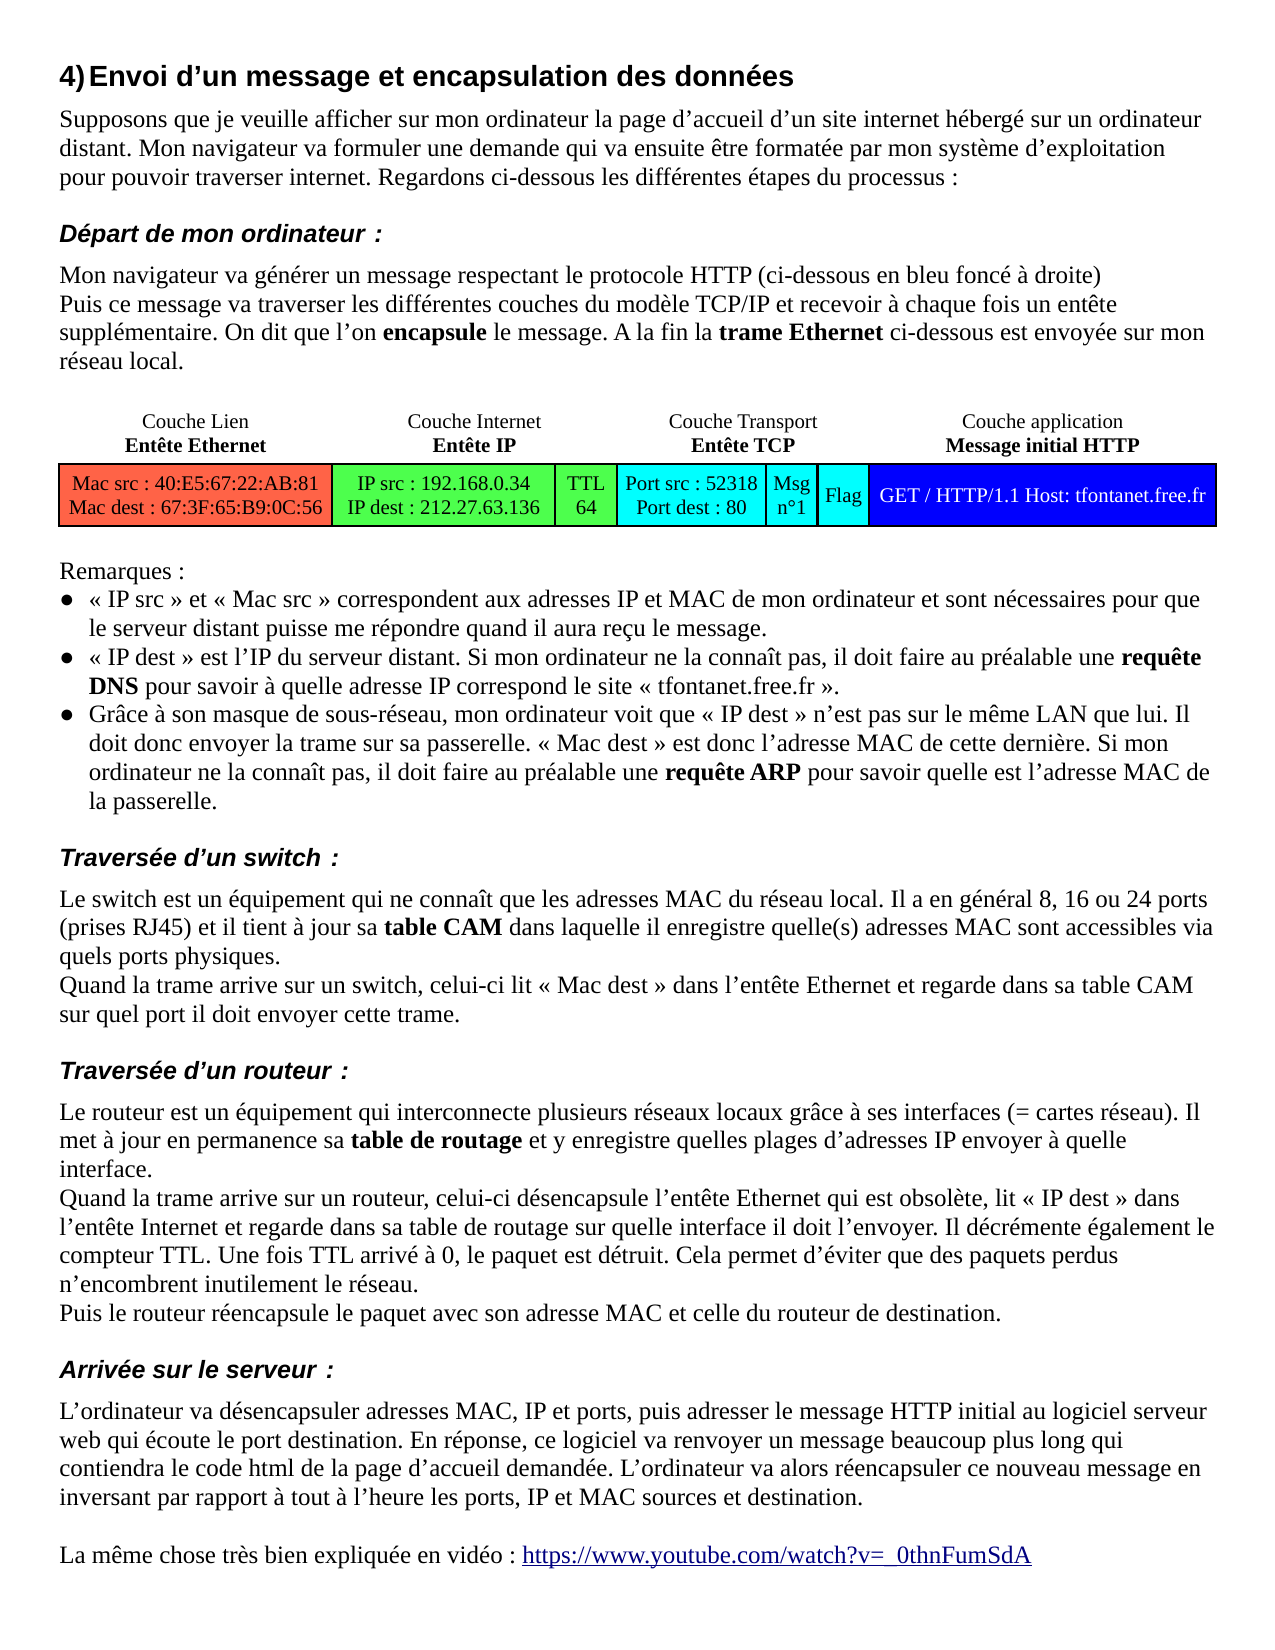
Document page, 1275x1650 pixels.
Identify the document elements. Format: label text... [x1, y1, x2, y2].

list Grâce à son masque de sous-réseau, mon ordinateur voit que « IP dest » n’est pas sur le même LAN que lui. Il doit donc envoyer la trame sur sa passerelle. « Mac dest » est donc l’adresse MAC de cette dernière. Si mon ordinateur ne la connaît pas, il doit faire au préalable une requête ARP pour savoir quelle est l’adresse MAC de la passerelle. [59, 699, 1216, 814]
text Traversée d’un routeur : [59, 1056, 1216, 1085]
text Le switch est un équipement qui ne connaît que les adresses MAC du réseau local. Il a en général 8, 16 ou 24 ports (prises RJ45) et il tient à jour sa table CAM dans laquelle il enregistre quelle(s) adresses MAC sont accessibles via quels ports physiques. [59, 884, 1216, 970]
text Puis le routeur réencapsule le paquet avec son adresse MAC et celle du routeur de destination. [59, 1298, 1216, 1327]
text Remarques : [59, 556, 1216, 584]
text Départ de mon ordinateur : [59, 219, 1216, 248]
table_cell Mac src : 40:E5:67:22:AB:81 Mac dest : 67:3F:65:B9:0C:56 [60, 465, 331, 525]
list « IP src » et « Mac src » correspondent aux adresses IP et MAC de mon ordinateur et sont nécessaires pour que le serveur distant puisse me répondre quand il aura reçu le message. [59, 584, 1216, 642]
table_cell Msg n°1 [767, 465, 816, 525]
table_cell TTL 64 [556, 465, 616, 525]
text Le routeur est un équipement qui interconnecte plusieurs réseaux locaux grâce à ses interfaces (= cartes réseau). Il met à jour en permanence sa table de routage et y enregistre quelles plages d’adresses IP envoyer à quelle interface. [59, 1097, 1216, 1183]
list Envoi d’un message et encapsulation des données [59, 59, 1216, 93]
text Quand la trame arrive sur un switch, celui-ci lit « Mac dest » dans l’entête Ethernet et regarde dans sa table CAM sur quel port il doit envoyer cette trame. [59, 970, 1216, 1027]
text La même chose très bien expliquée en vidéo : https://www.youtube.com/watch?v=_0thnFumSdA [59, 1540, 1216, 1568]
table_header Couche Transport Entête TCP [617, 404, 869, 463]
text Puis ce message va traverser les différentes couches du modèle TCP/IP et recevoir à chaque fois un entête supplémentaire. On dit que l’on encapsule le message. A la fin la trame Ethernet ci-dessous est envoyée sur mon réseau local. [59, 289, 1216, 375]
table_cell Flag [819, 465, 868, 525]
table_header Couche Lien Entête Ethernet [59, 404, 332, 463]
text Traversée d’un switch : [59, 843, 1216, 872]
text Arrivée sur le serveur : [59, 1356, 1216, 1384]
text Quand la trame arrive sur un routeur, celui-ci désencapsule l’entête Ethernet qui est obsolète, lit « IP dest » dans l’entête Internet et regarde dans sa table de routage sur quelle interface il doit l’envoyer. Il décrémente également le compteur TTL. Une fois TTL arrivé à 0, le paquet est détruit. Cela permet d’éviter que des paquets perdus n’encombrent inutilement le réseau. [59, 1183, 1216, 1298]
text Mon navigateur va générer un message respectant le protocole HTTP (ci-dessous en bleu foncé à droite) [59, 260, 1216, 289]
table_cell GET / HTTP/1.1 Host: tfontanet.free.fr [870, 465, 1215, 525]
table_cell Port src : 52318 Port dest : 80 [618, 465, 765, 525]
table_cell IP src : 192.168.0.34 IP dest : 212.27.63.136 [333, 465, 554, 525]
text Supposons que je veuille afficher sur mon ordinateur la page d’accueil d’un site internet hébergé sur un ordinateur distant. Mon navigateur va formuler une demande qui va ensuite être formatée par mon système d’exploitation pour pouvoir traverser internet. Regardons ci-dessous les différentes étapes du processus : [59, 104, 1216, 191]
text L’ordinateur va désencapsuler adresses MAC, IP et ports, puis adresser le message HTTP initial au logiciel serveur web qui écoute le port destination. En réponse, ce logiciel va renvoyer un message beaucoup plus long qui contiendra le code html de la page d’accueil demandée. L’ordinateur va alors réencapsuler ce nouveau message en inversant par rapport à tout à l’heure les ports, IP et MAC sources et destination. [59, 1396, 1216, 1511]
list « IP dest » est l’IP du serveur distant. Si mon ordinateur ne la connaît pas, il doit faire au préalable une requête DNS pour savoir à quelle adresse IP correspond le site « tfontanet.free.fr ». [59, 642, 1216, 699]
table_header Couche Internet Entête IP [332, 404, 617, 463]
table_header Couche application Message initial HTTP [869, 404, 1216, 463]
